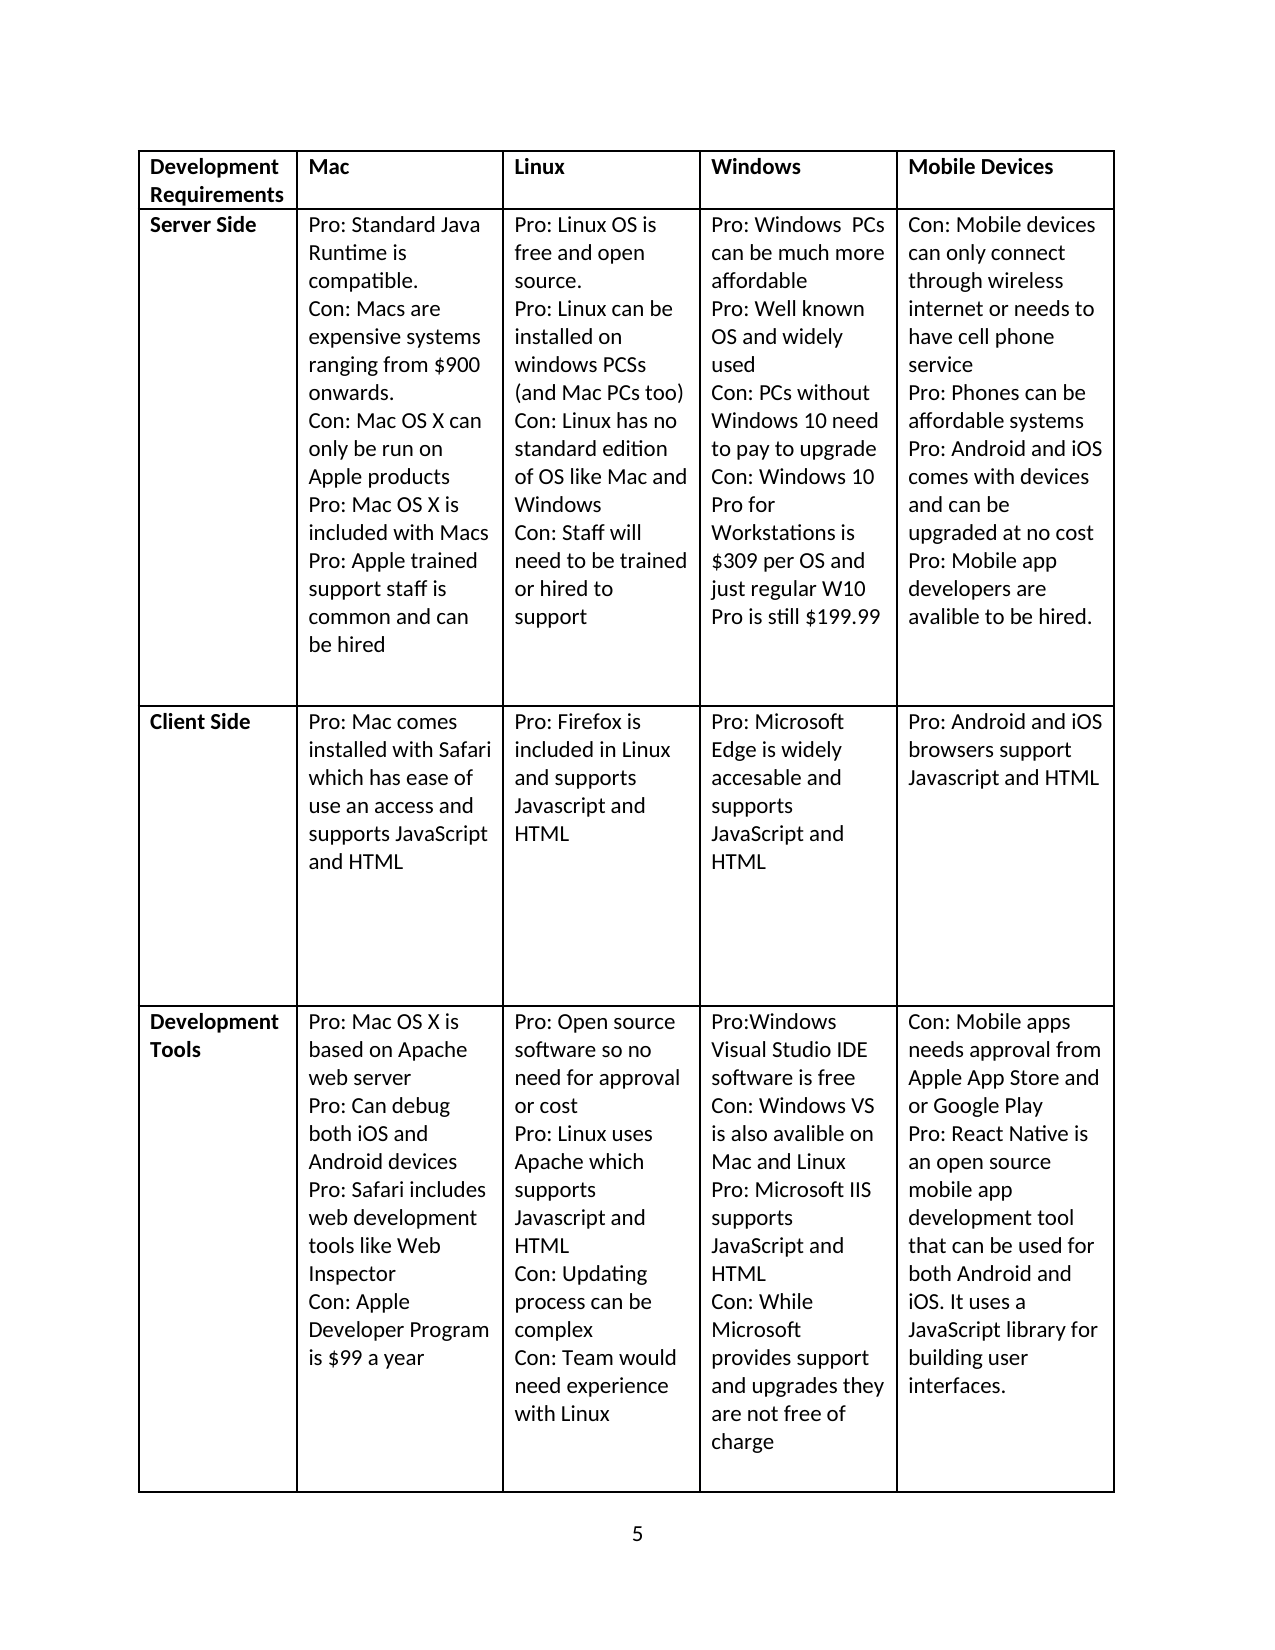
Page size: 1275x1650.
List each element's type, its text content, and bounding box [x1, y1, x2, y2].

table_cell Pro: Mac OS X is based on Apache web server Pro: Can debug both iOS and Android devices Pro: Safari includes web development tools like Web Inspector Con: Apple Developer Program is $99 a year [298, 1007, 502, 1491]
table_cell Client Side [140, 707, 296, 1005]
table_cell Development Tools [140, 1007, 296, 1491]
table_header Linux [504, 152, 699, 208]
table_cell Pro: Mac comes installed with Safari which has ease of use an access and supports JavaScript and HTML [298, 707, 502, 1005]
table_cell Pro: Microsoft Edge is widely accesable and supports JavaScript and HTML [701, 707, 896, 1005]
table_header Mobile Devices [898, 152, 1113, 208]
table_cell Pro: Android and iOS browsers support Javascript and HTML [898, 707, 1113, 1005]
table_header Mac [298, 152, 502, 208]
table_cell Pro: Open source software so no need for approval or cost Pro: Linux uses Apache which supports Javascript and HTML Con: Updating process can be complex Con: Team would need experience with Linux [504, 1007, 699, 1491]
table_header Windows [701, 152, 896, 208]
table_cell Pro: Linux OS is free and open source. Pro: Linux can be installed on windows PCSs (and Mac PCs too) Con: Linux has no standard edition of OS like Mac and Windows Con: Staff will need to be trained or hired to support [504, 210, 699, 705]
table_cell Pro: Standard Java Runtime is compatible. Con: Macs are expensive systems ranging from $900 onwards. Con: Mac OS X can only be run on Apple products Pro: Mac OS X is included with Macs Pro: Apple trained support staff is common and can be hired [298, 210, 502, 705]
table_cell Con: Mobile apps needs approval from Apple App Store and or Google Play Pro: React Native is an open source mobile app development tool that can be used for both Android and iOS. It uses a JavaScript library for building user interfaces. [898, 1007, 1113, 1491]
table_header Development Requirements [140, 152, 296, 208]
table_cell Pro:Windows Visual Studio IDE software is free Con: Windows VS is also avalible on Mac and Linux Pro: Microsoft IIS supports JavaScript and HTML Con: While Microsoft provides support and upgrades they are not free of charge [701, 1007, 896, 1491]
table_cell Server Side [140, 210, 296, 705]
table_cell Pro: Windows PCs can be much more affordable Pro: Well known OS and widely used Con: PCs without Windows 10 need to pay to upgrade Con: Windows 10 Pro for Workstations is $309 per OS and just regular W10 Pro is still $199.99 [701, 210, 896, 705]
table_cell Pro: Firefox is included in Linux and supports Javascript and HTML [504, 707, 699, 1005]
table_cell Con: Mobile devices can only connect through wireless internet or needs to have cell phone service Pro: Phones can be affordable systems Pro: Android and iOS comes with devices and can be upgraded at no cost Pro: Mobile app developers are avalible to be hired. [898, 210, 1113, 705]
